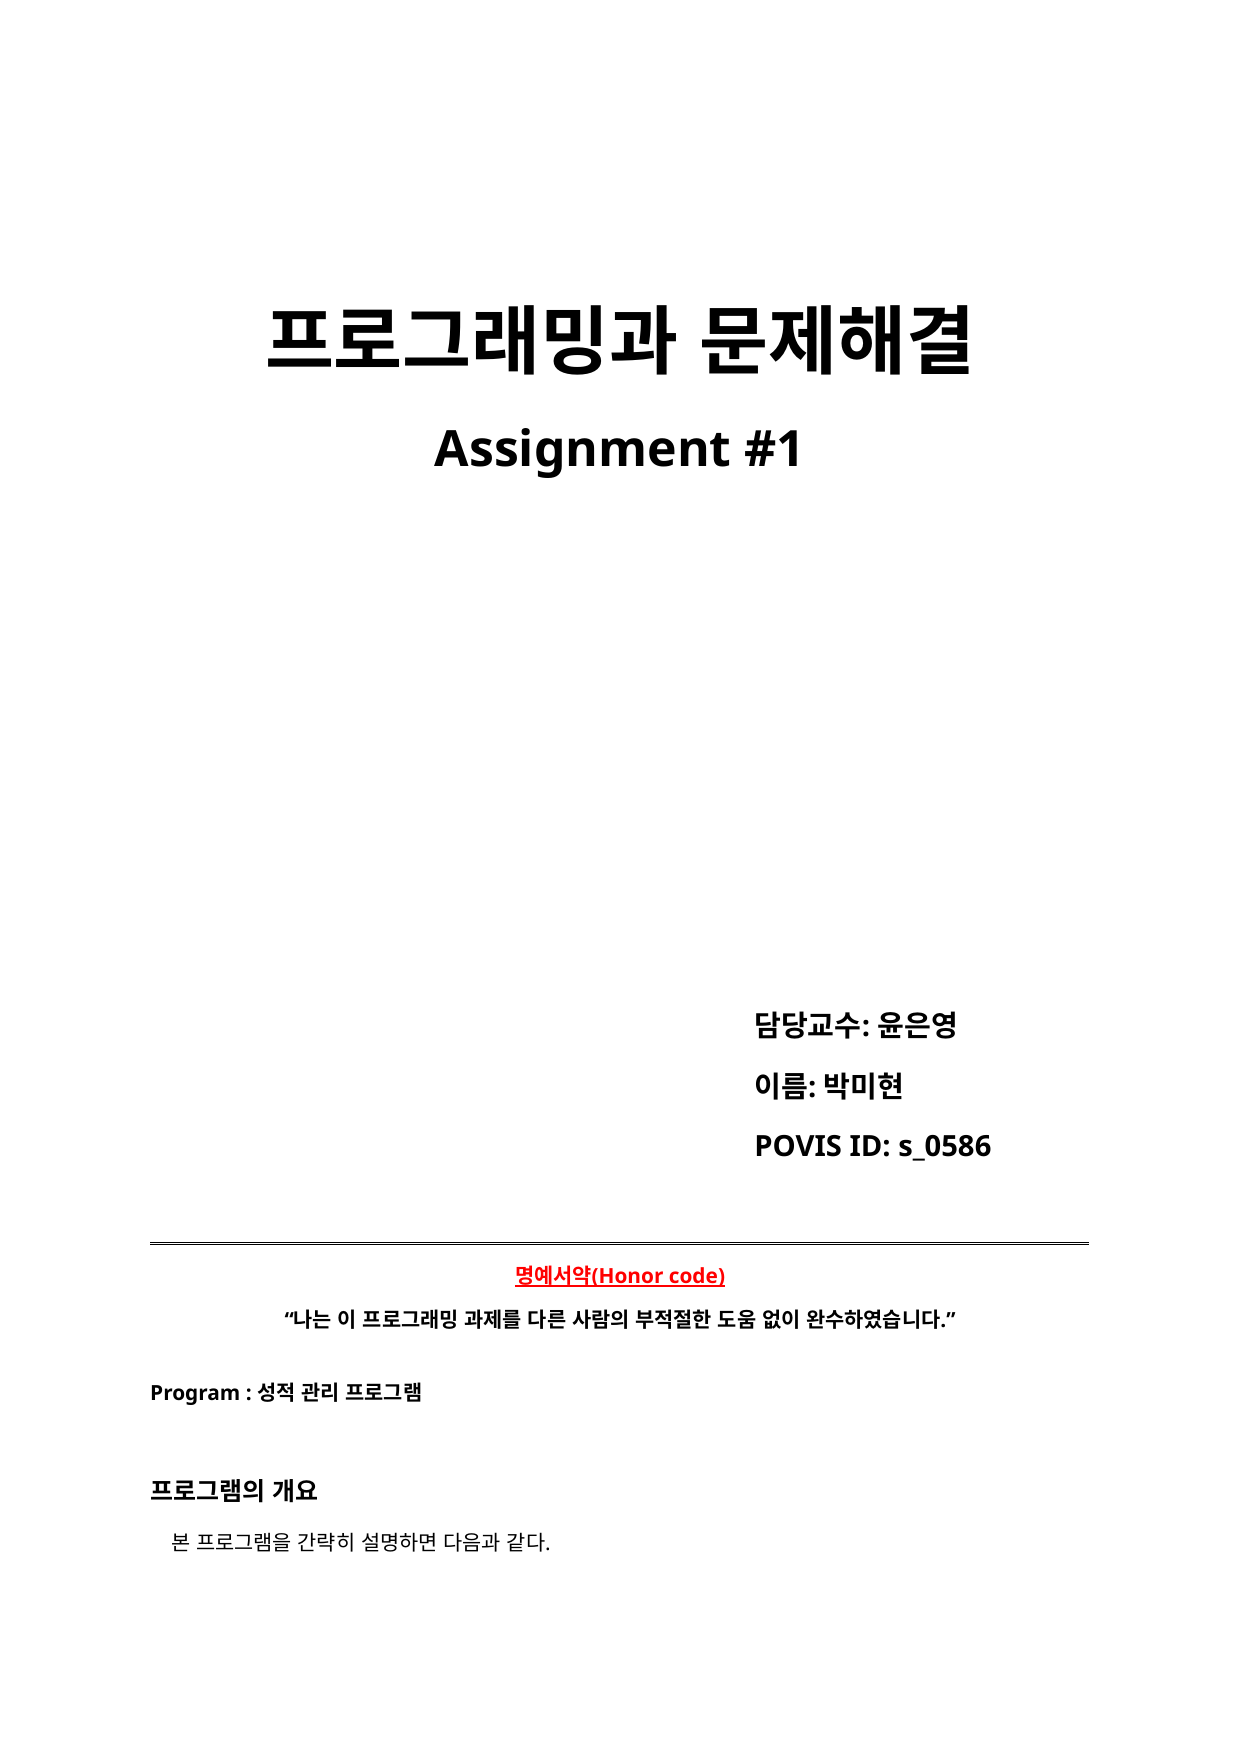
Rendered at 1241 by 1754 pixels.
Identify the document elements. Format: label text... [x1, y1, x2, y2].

table_header 명예서약(Honor code) “나는 이 프로그래밍 과제를 다른 사람의 부적절한 도움 없이 완수하였습니다.” [150, 1245, 1089, 1377]
text 본 프로그램을 간략히 설명하면 다음과 같다. [150, 1526, 1090, 1556]
text 이름: 박미현 [754, 1064, 1090, 1106]
text 프로그램의 개요 [150, 1471, 1090, 1508]
text 담당교수: 윤은영 [754, 1003, 1090, 1045]
text POVIS ID: s_0586 [754, 1125, 1090, 1165]
text Program : 성적 관리 프로그램 [150, 1377, 1090, 1407]
text 프로그래밍과 문제해결 [150, 282, 1090, 391]
text Assignment #1 [150, 413, 1090, 481]
